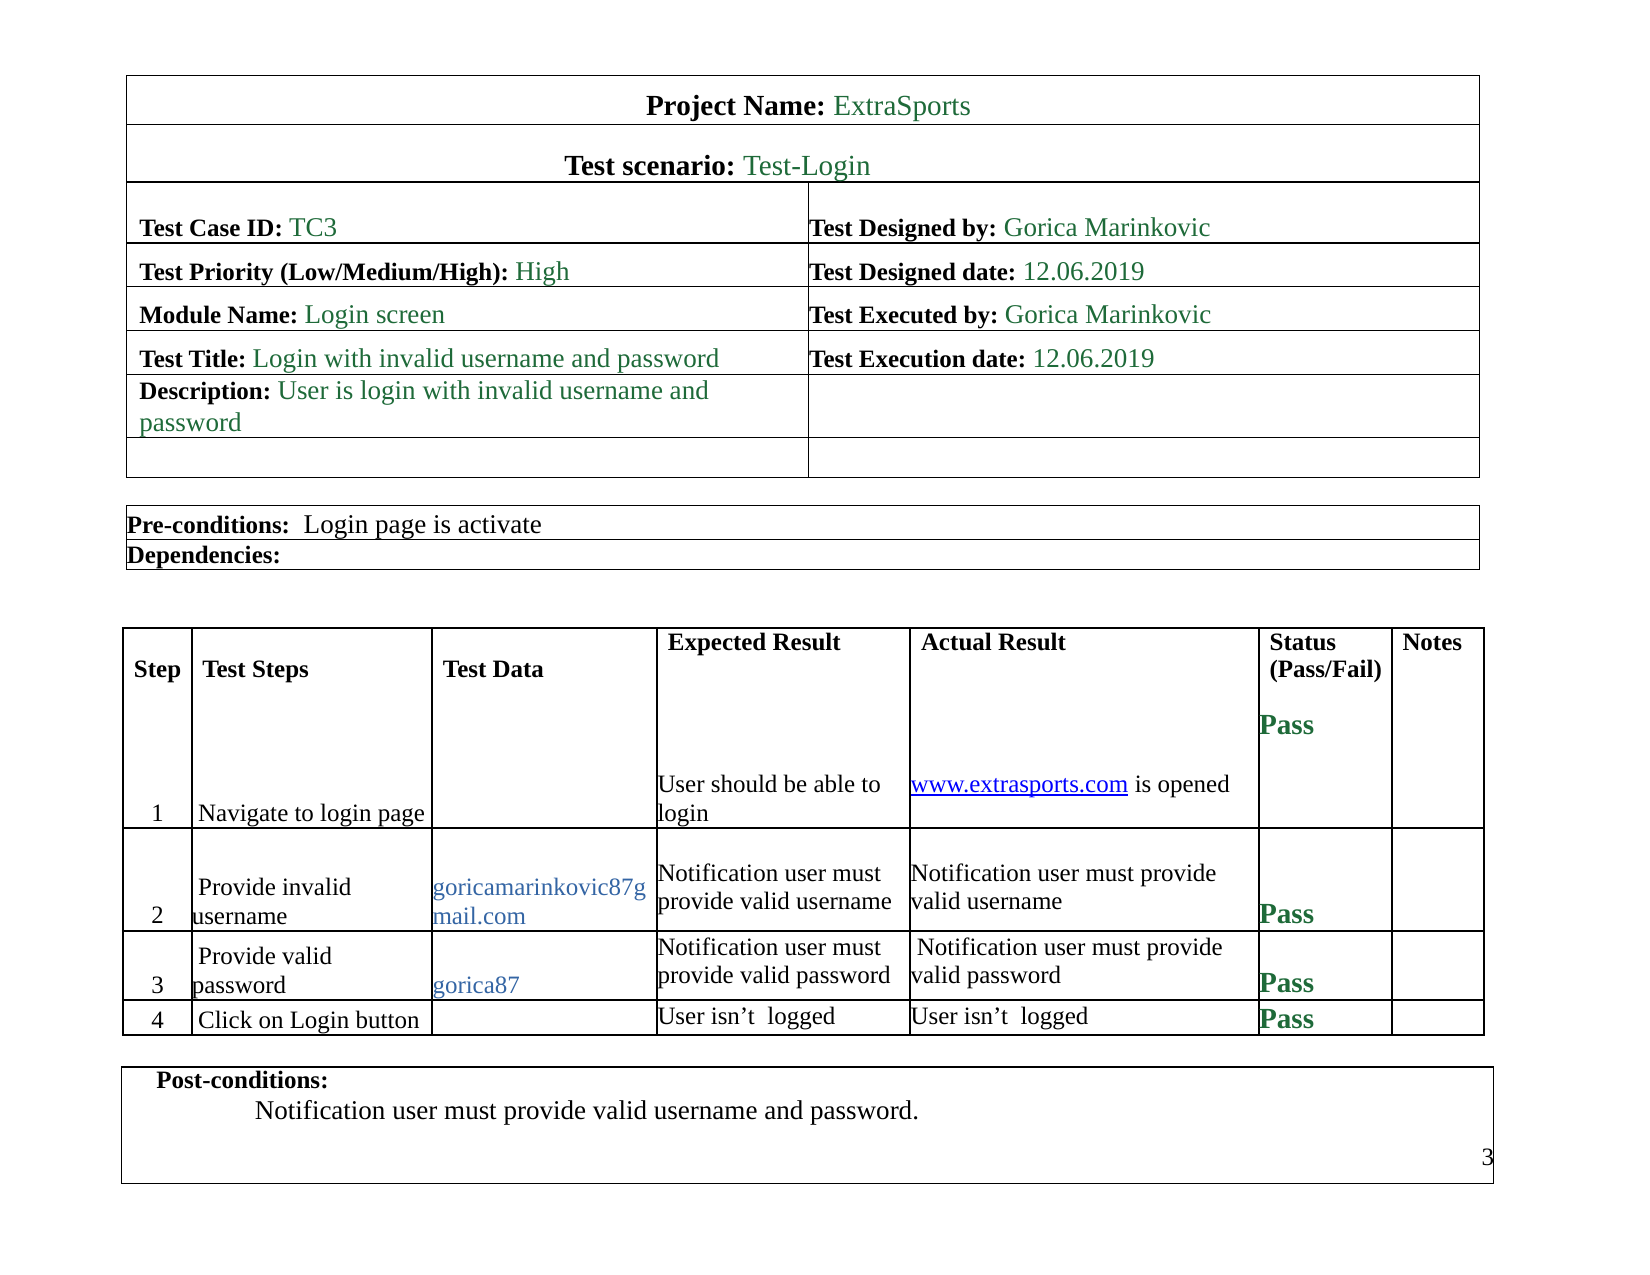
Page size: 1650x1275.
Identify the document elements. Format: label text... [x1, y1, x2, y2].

table_cell [127, 478, 809, 505]
table_cell 1 [124, 683, 191, 827]
table_cell Notification user must provide valid username [658, 829, 909, 929]
table_header Test Steps [193, 629, 431, 683]
table_cell Click on Login button [193, 1001, 431, 1034]
table_cell www.extrasports.com is opened [911, 683, 1258, 827]
table_cell Test Designed by: Gorica Marinkovic [809, 183, 1479, 242]
table_cell Description: User is login with invalid username and password [127, 375, 808, 437]
table_cell 2 [124, 829, 191, 929]
table_cell Test Designed date: 12.06.2019 [809, 244, 1479, 286]
table_cell [809, 478, 1480, 505]
table_cell Notification user must provide valid password [911, 932, 1258, 999]
table_cell User isn’t logged [911, 1001, 1258, 1034]
table_cell [1393, 1001, 1483, 1034]
table_cell Test Title: Login with invalid username and password [127, 331, 808, 373]
table_cell [433, 1001, 656, 1034]
table_cell Pass [1260, 932, 1391, 999]
table_cell 3 [124, 932, 191, 999]
table_cell [809, 438, 1479, 477]
table_cell User should be able to login [658, 683, 909, 827]
table_cell Provide invalid username [193, 829, 431, 929]
table_cell [1393, 829, 1483, 929]
table_cell User isn’t logged [658, 1001, 909, 1034]
table_cell Test Executed by: Gorica Marinkovic [809, 287, 1479, 330]
text Notification user must provide valid username and password. [123, 1094, 1493, 1125]
table_cell Pre-conditions: Login page is activate [127, 506, 1479, 539]
table_cell 4 [124, 1001, 191, 1034]
table_cell Test Execution date: 12.06.2019 [809, 331, 1479, 373]
table_header Status (Pass/Fail) [1260, 629, 1391, 683]
table_cell [127, 438, 808, 477]
table_cell Test Case ID: TC3 [127, 183, 808, 242]
text Post-conditions: [156, 1068, 1493, 1094]
table_header Notes [1393, 629, 1483, 683]
table_cell goricamarinkovic87gmail.com [433, 829, 656, 929]
table_header Actual Result [911, 629, 1258, 683]
table_header Expected Result [658, 629, 909, 683]
table_cell Pass [1260, 829, 1391, 929]
table_header Project Name: ExtraSports [127, 76, 1479, 124]
table_cell Notification user must provide valid username [911, 829, 1258, 929]
table_cell Provide valid password [193, 932, 431, 999]
table_cell [1393, 683, 1483, 827]
table_cell gorica87 [433, 932, 656, 999]
table_cell Navigate to login page [193, 683, 431, 827]
table_header Test Data [433, 629, 656, 683]
table_cell Pass [1260, 683, 1391, 827]
table_header Step [124, 629, 191, 683]
table_cell Notification user must provide valid password [658, 932, 909, 999]
table_cell [1393, 932, 1483, 999]
table_cell Pass [1260, 1001, 1391, 1034]
table_cell [809, 375, 1479, 437]
table_cell Test scenario: Test-Login [127, 125, 1479, 181]
table_cell Test Priority (Low/Medium/High): High [127, 244, 808, 286]
table_cell Dependencies: [127, 540, 1479, 569]
table_cell [433, 683, 656, 827]
table_cell Module Name: Login screen [127, 287, 808, 330]
